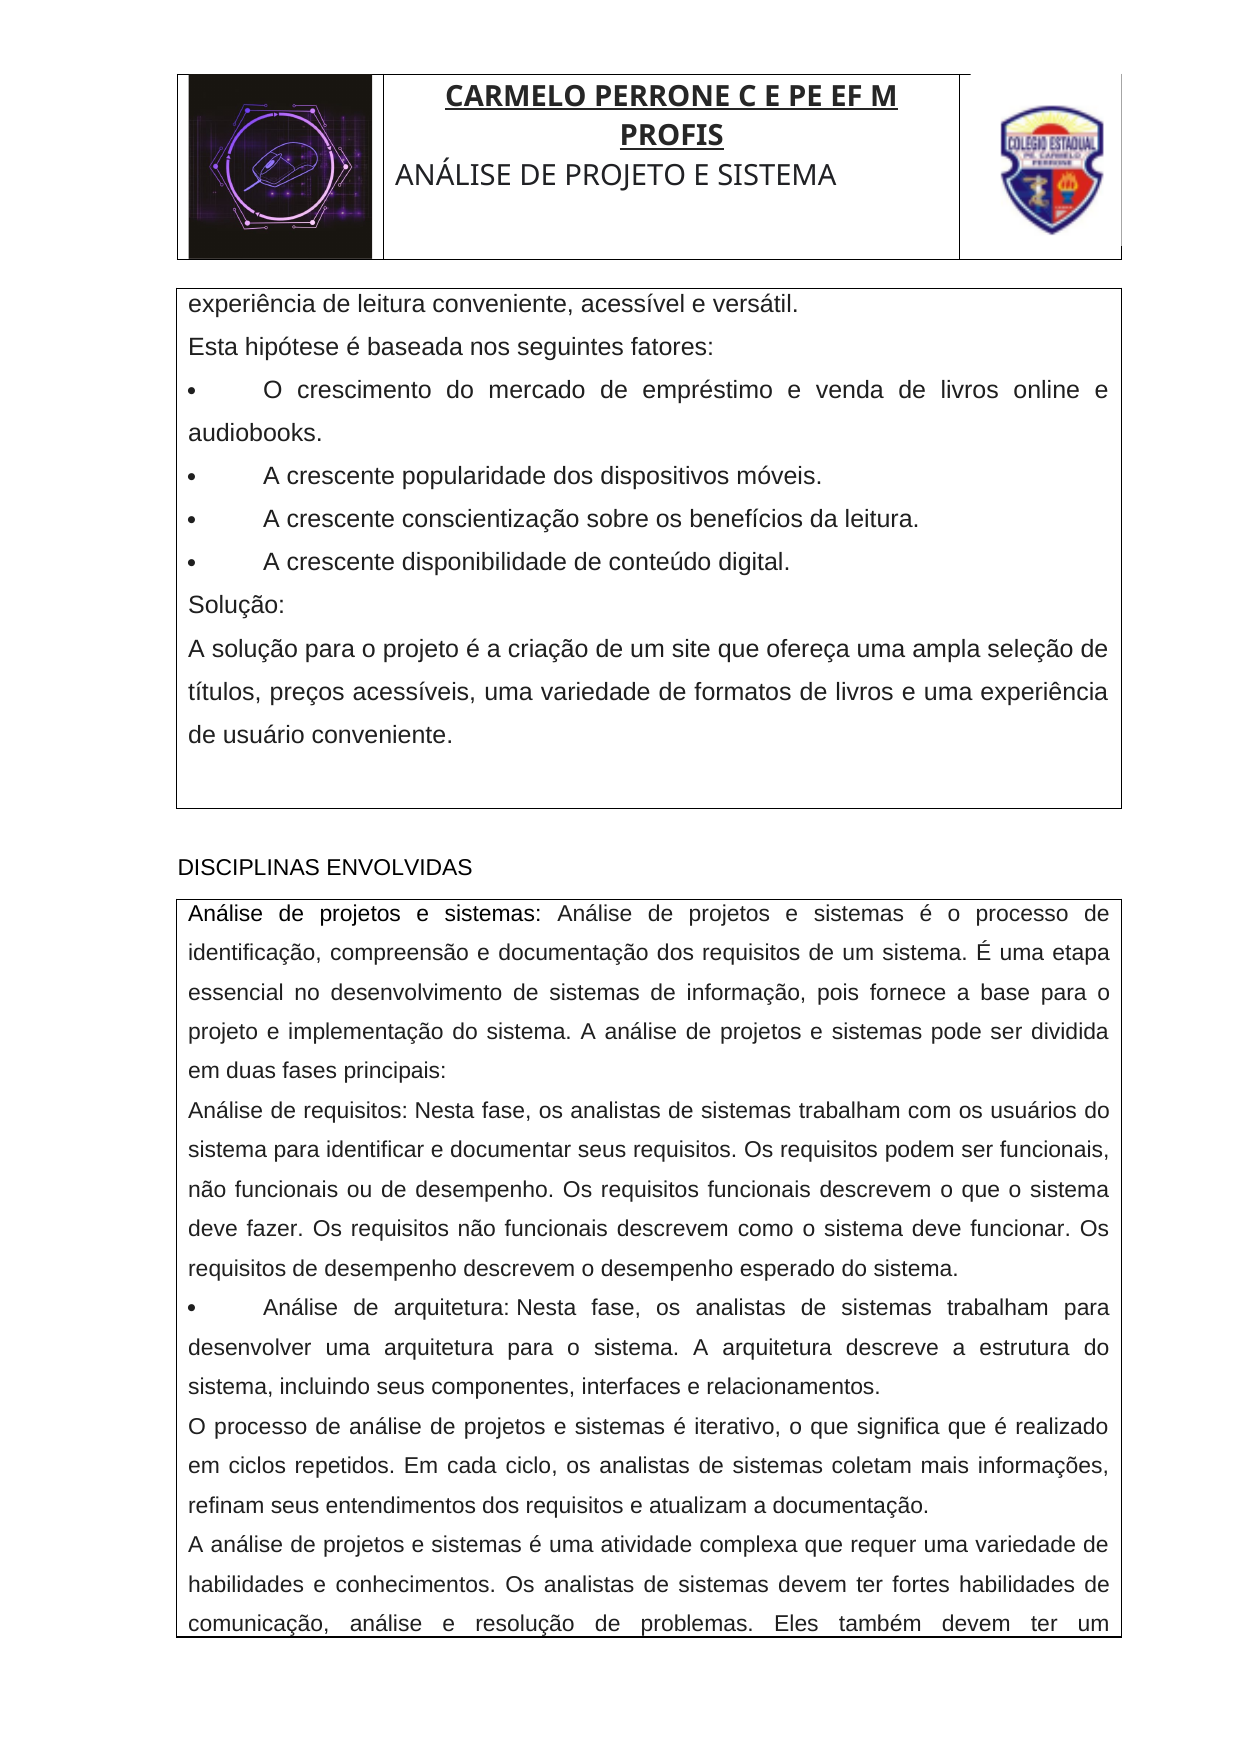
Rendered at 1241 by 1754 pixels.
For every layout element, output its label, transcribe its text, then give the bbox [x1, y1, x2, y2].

text DISCIPLINAS ENVOLVIDAS [177, 854, 1004, 880]
table_header A hipótese para o projeto de um site de empréstimo e venda de livros online e audiobooks é que existe uma demanda por um serviço que ofereça uma experiência de leitura conveniente, acessível e versátil. Esta hipótese é baseada nos seguintes fatores: O crescimento do mercado de empréstimo e venda de livros online e audiobooks. A crescente popularidade dos dispositivos móveis. A crescente conscientização sobre os benefícios da leitura. A crescente disponibilidade de conteúdo digital. Solução: A solução para o projeto é a criação de um site que ofereça uma ampla seleção de títulos, preços acessíveis, uma variedade de formatos de livros e uma experiência de usuário conveniente. [177, 289, 1121, 808]
